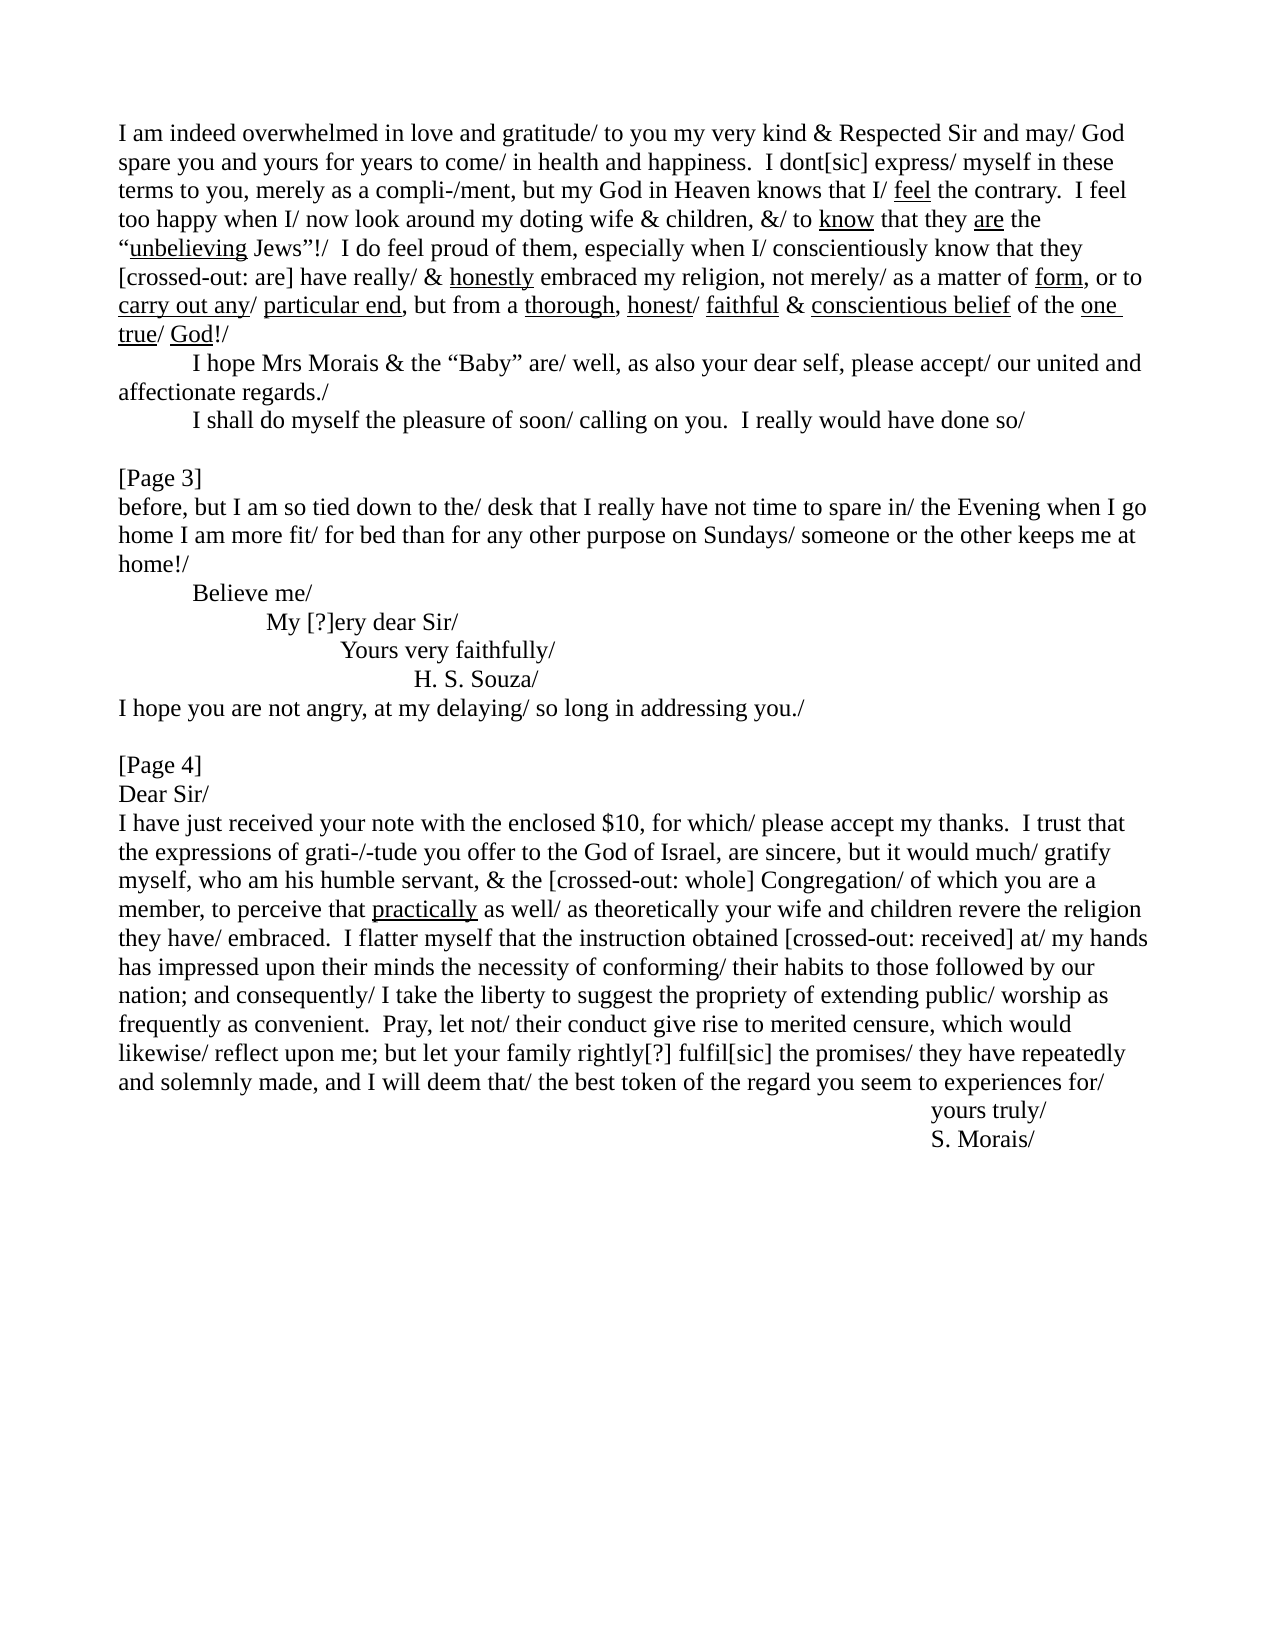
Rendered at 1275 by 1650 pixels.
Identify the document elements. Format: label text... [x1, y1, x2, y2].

text I hope Mrs Morais & the “Baby” are/ well, as also your dear self, please accept/ our united and affectionate regards./ [118, 348, 1157, 406]
text S. Morais/ [118, 1124, 1157, 1153]
text Believe me/ [118, 578, 1157, 607]
text before, but I am so tied down to the/ desk that I really have not time to spare in/ the Evening when I go home I am more fit/ for bed than for any other purpose on Sundays/ someone or the other keeps me at home!/ [118, 492, 1157, 578]
text [Page 4] [118, 751, 1157, 779]
text I shall do myself the pleasure of soon/ calling on you. I really would have done so/ [118, 406, 1157, 434]
text H. S. Souza/ [118, 664, 1157, 693]
text I hope you are not angry, at my delaying/ so long in addressing you./ [118, 693, 1157, 722]
text Dear Sir/ [118, 779, 1157, 808]
text I have just received your note with the enclosed $10, for which/ please accept my thanks. I trust that the expressions of grati-/-tude you offer to the God of Israel, are sincere, but it would much/ gratify myself, who am his humble servant, & the [crossed-out: whole] Congregation/ of which you are a member, to perceive that practically as well/ as theoretically your wife and children revere the religion they have/ embraced. I flatter myself that the instruction obtained [crossed-out: received] at/ my hands has impressed upon their minds the necessity of conforming/ their habits to those followed by our nation; and consequently/ I take the liberty to suggest the propriety of extending public/ worship as frequently as convenient. Pray, let not/ their conduct give rise to merited censure, which would likewise/ reflect upon me; but let your family rightly[?] fulfil[sic] the promises/ they have repeatedly and solemnly made, and I will deem that/ the best token of the regard you seem to experiences for/ [118, 808, 1157, 1096]
text Yours very faithfully/ [118, 636, 1157, 664]
text My [?]ery dear Sir/ [118, 607, 1157, 636]
text [Page 3] [118, 463, 1157, 492]
text I am indeed overwhelmed in love and gratitude/ to you my very kind & Respected Sir and may/ God spare you and yours for years to come/ in health and happiness. I dont[sic] express/ myself in these terms to you, merely as a compli-/ment, but my God in Heaven knows that I/ feel the contrary. I feel too happy when I/ now look around my doting wife & children, &/ to know that they are the “unbelieving Jews”!/ I do feel proud of them, especially when I/ conscientiously know that they [crossed-out: are] have really/ & honestly embraced my religion, not merely/ as a matter of form, or to carry out any/ particular end, but from a thorough, honest/ faithful & conscientious belief of the one true/ God!/ [118, 118, 1157, 348]
text yours truly/ [118, 1096, 1157, 1124]
